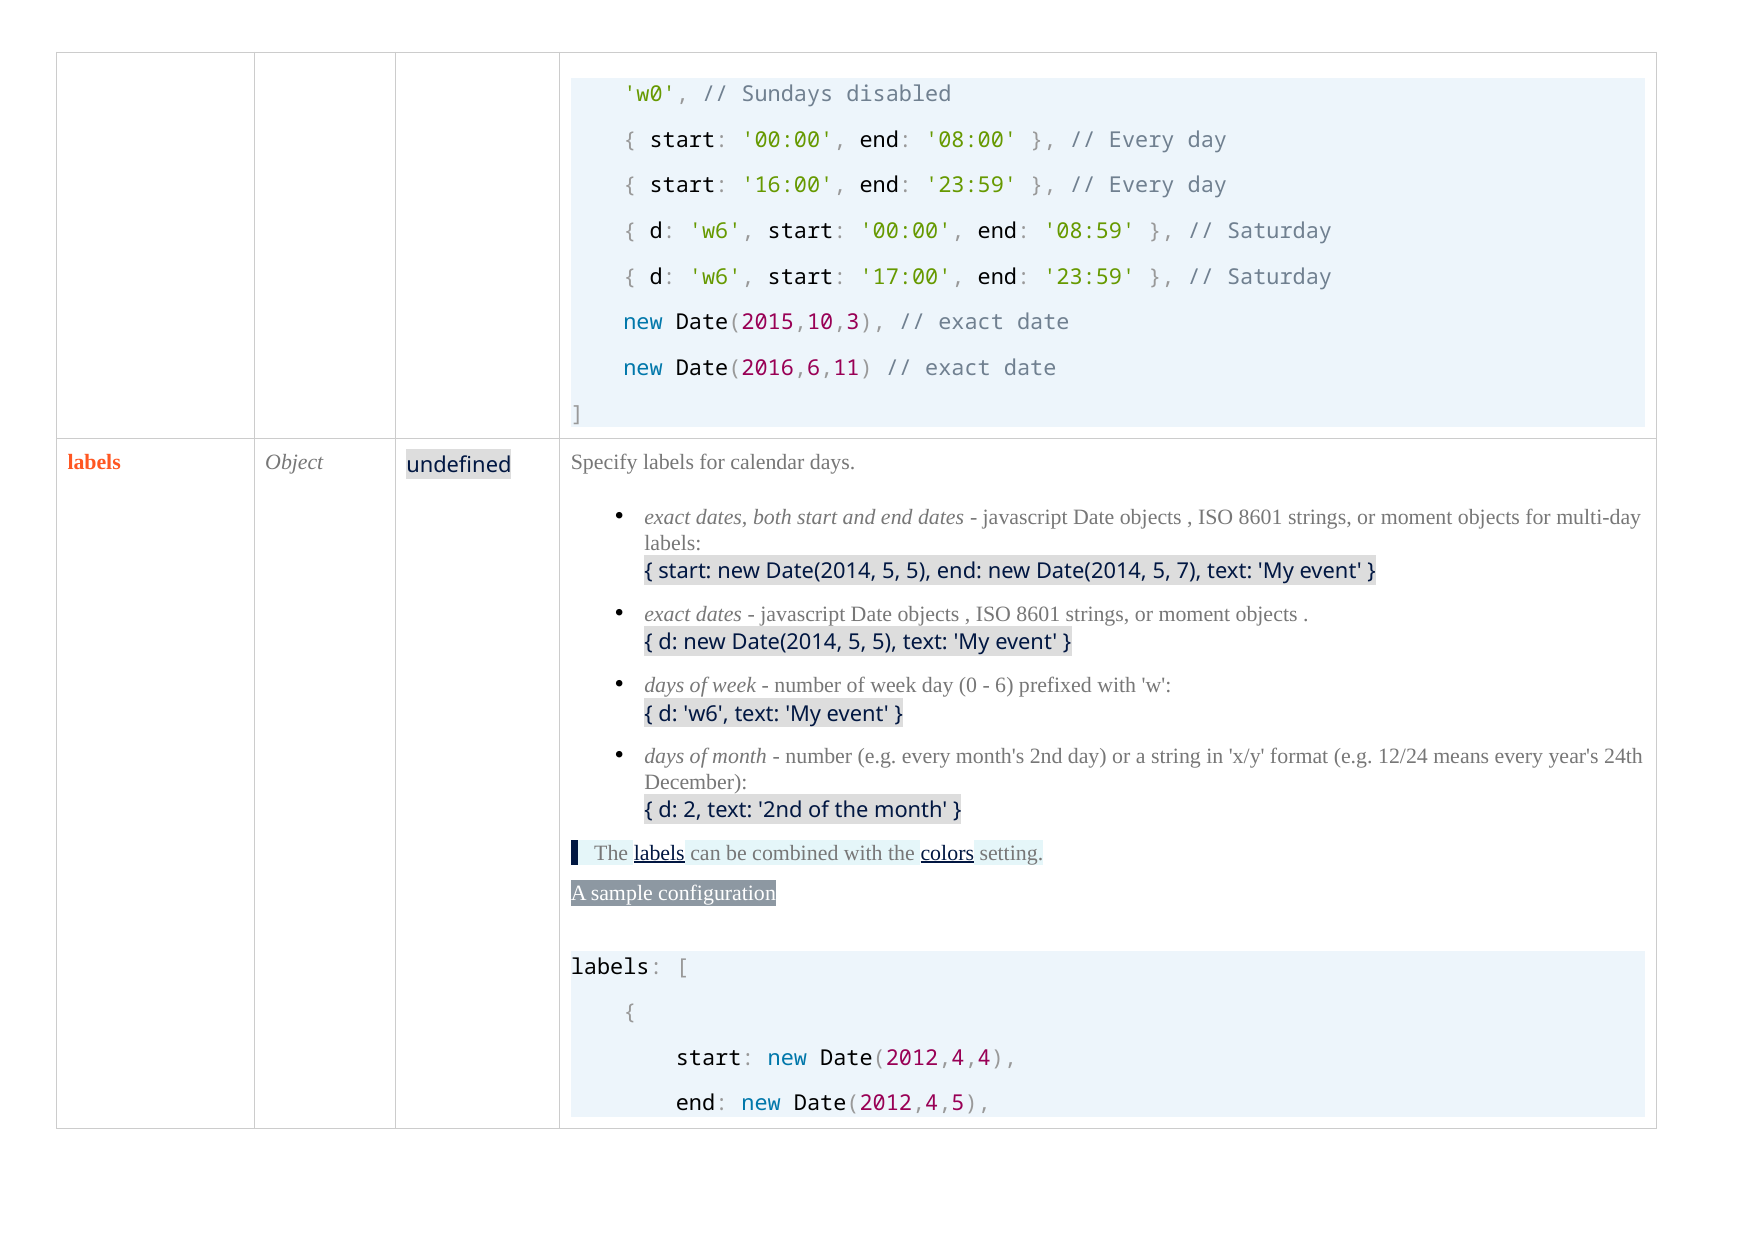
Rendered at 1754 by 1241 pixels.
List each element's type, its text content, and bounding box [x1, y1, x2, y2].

table_cell labels [57, 439, 254, 1128]
table_cell 'w0', // Sundays disabled { start: '00:00', end: '08:00' }, // Every day { start: '16:00', end: '23:59' }, // Every day { d: 'w6', start: '00:00', end: '08:59' }, // Saturday { d: 'w6', start: '17:00', end: '23:59' }, // Saturday new Date(2015,10,3), // exact date new Date(2016,6,11) // exact date ] [560, 53, 1656, 438]
table_cell [396, 53, 559, 438]
table_cell [255, 53, 395, 438]
table_cell undefined [396, 439, 559, 1128]
table_cell Object [255, 439, 395, 1128]
table_cell [57, 53, 254, 438]
table_cell Specify labels for calendar days. exact dates, both start and end dates - javascript Date objects , ISO 8601 strings, or moment objects for multi-day labels: { start: new Date(2014, 5, 5), end: new Date(2014, 5, 7), text: 'My event' } exact dates - javascript Date objects , ISO 8601 strings, or moment objects . { d: new Date(2014, 5, 5), text: 'My event' } days of week - number of week day (0 - 6) prefixed with 'w': { d: 'w6', text: 'My event' } days of month - number (e.g. every month's 2nd day) or a string in 'x/y' format (e.g. 12/24 means every year's 24th December): { d: 2, text: '2nd of the month' } The labels can be combined with the colors setting. A sample configuration labels: [ { start: new Date(2012,4,4), end: new Date(2012,4,5), [560, 439, 1656, 1128]
